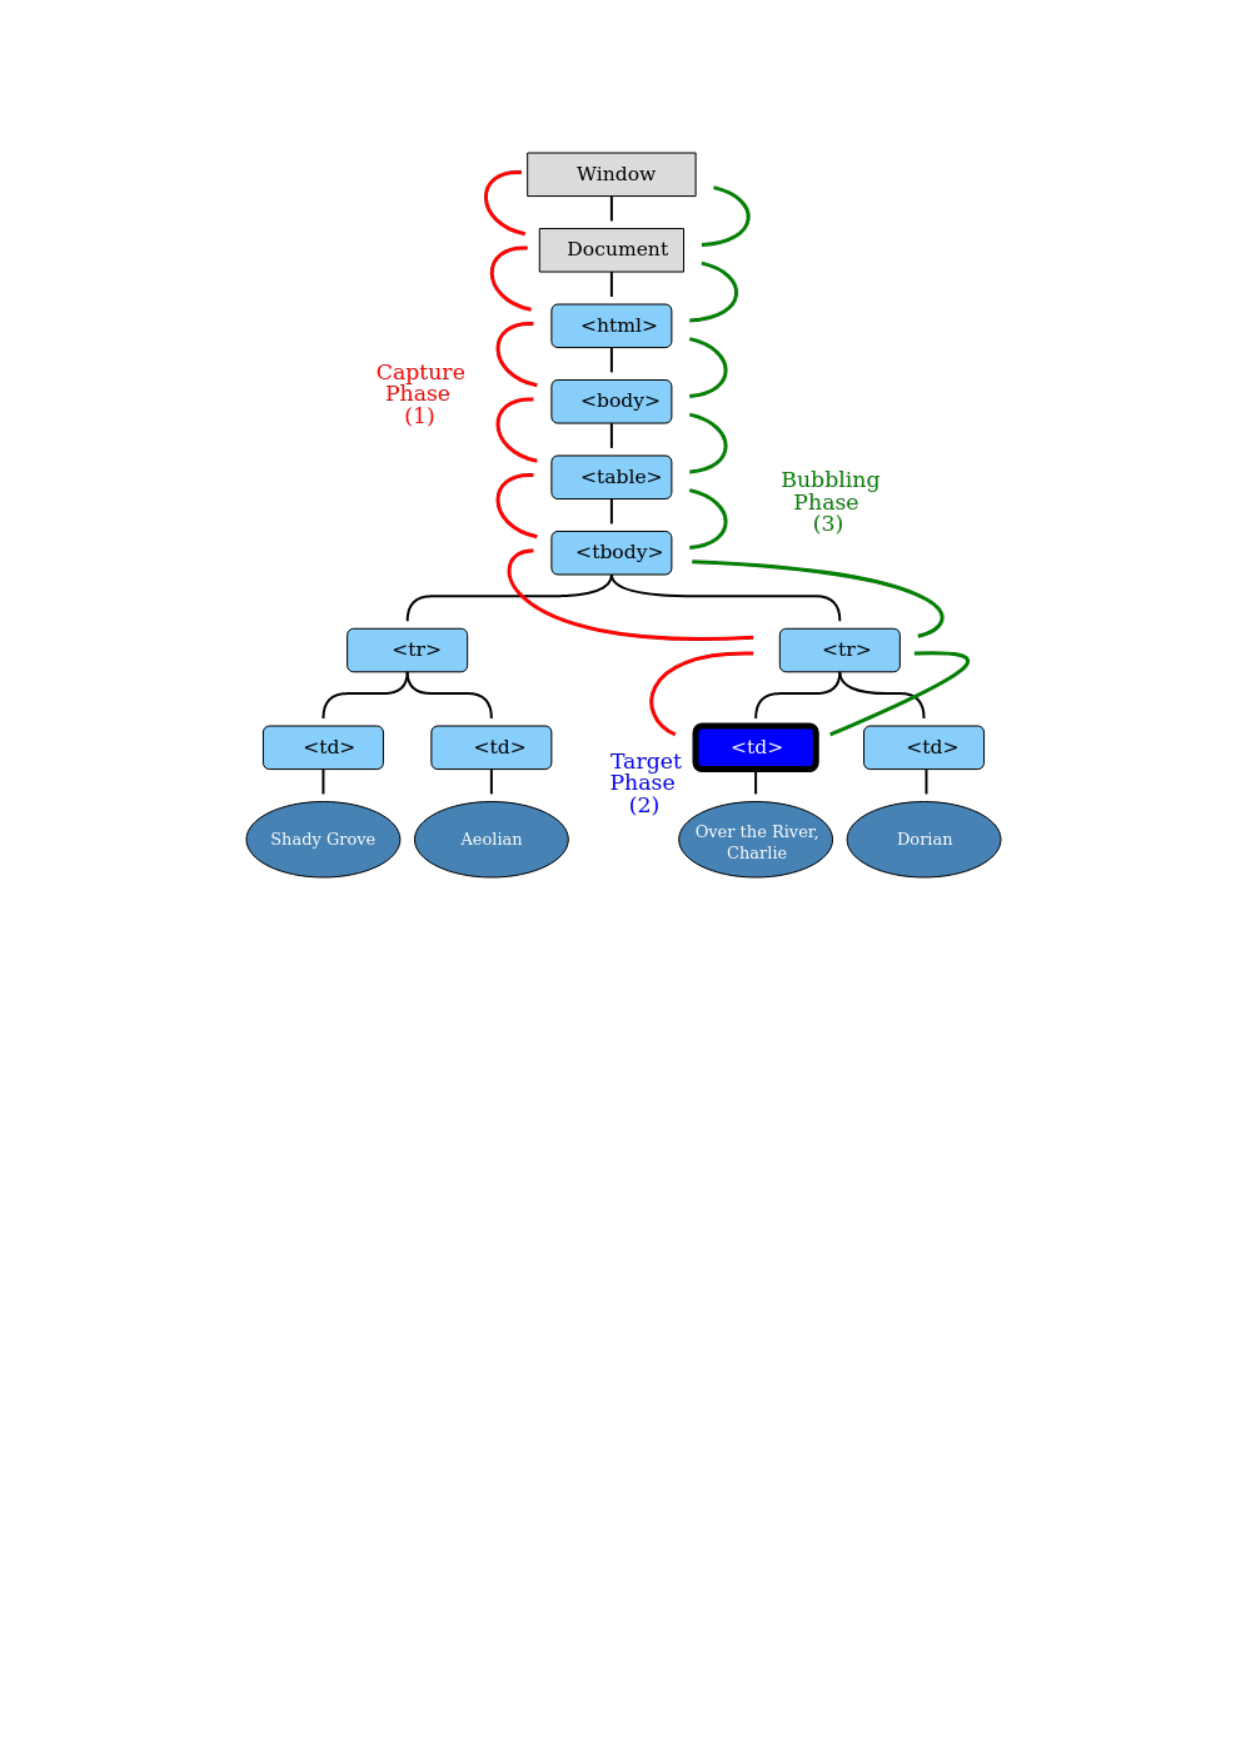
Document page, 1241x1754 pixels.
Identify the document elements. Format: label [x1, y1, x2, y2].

picture [219, 118, 1021, 910]
